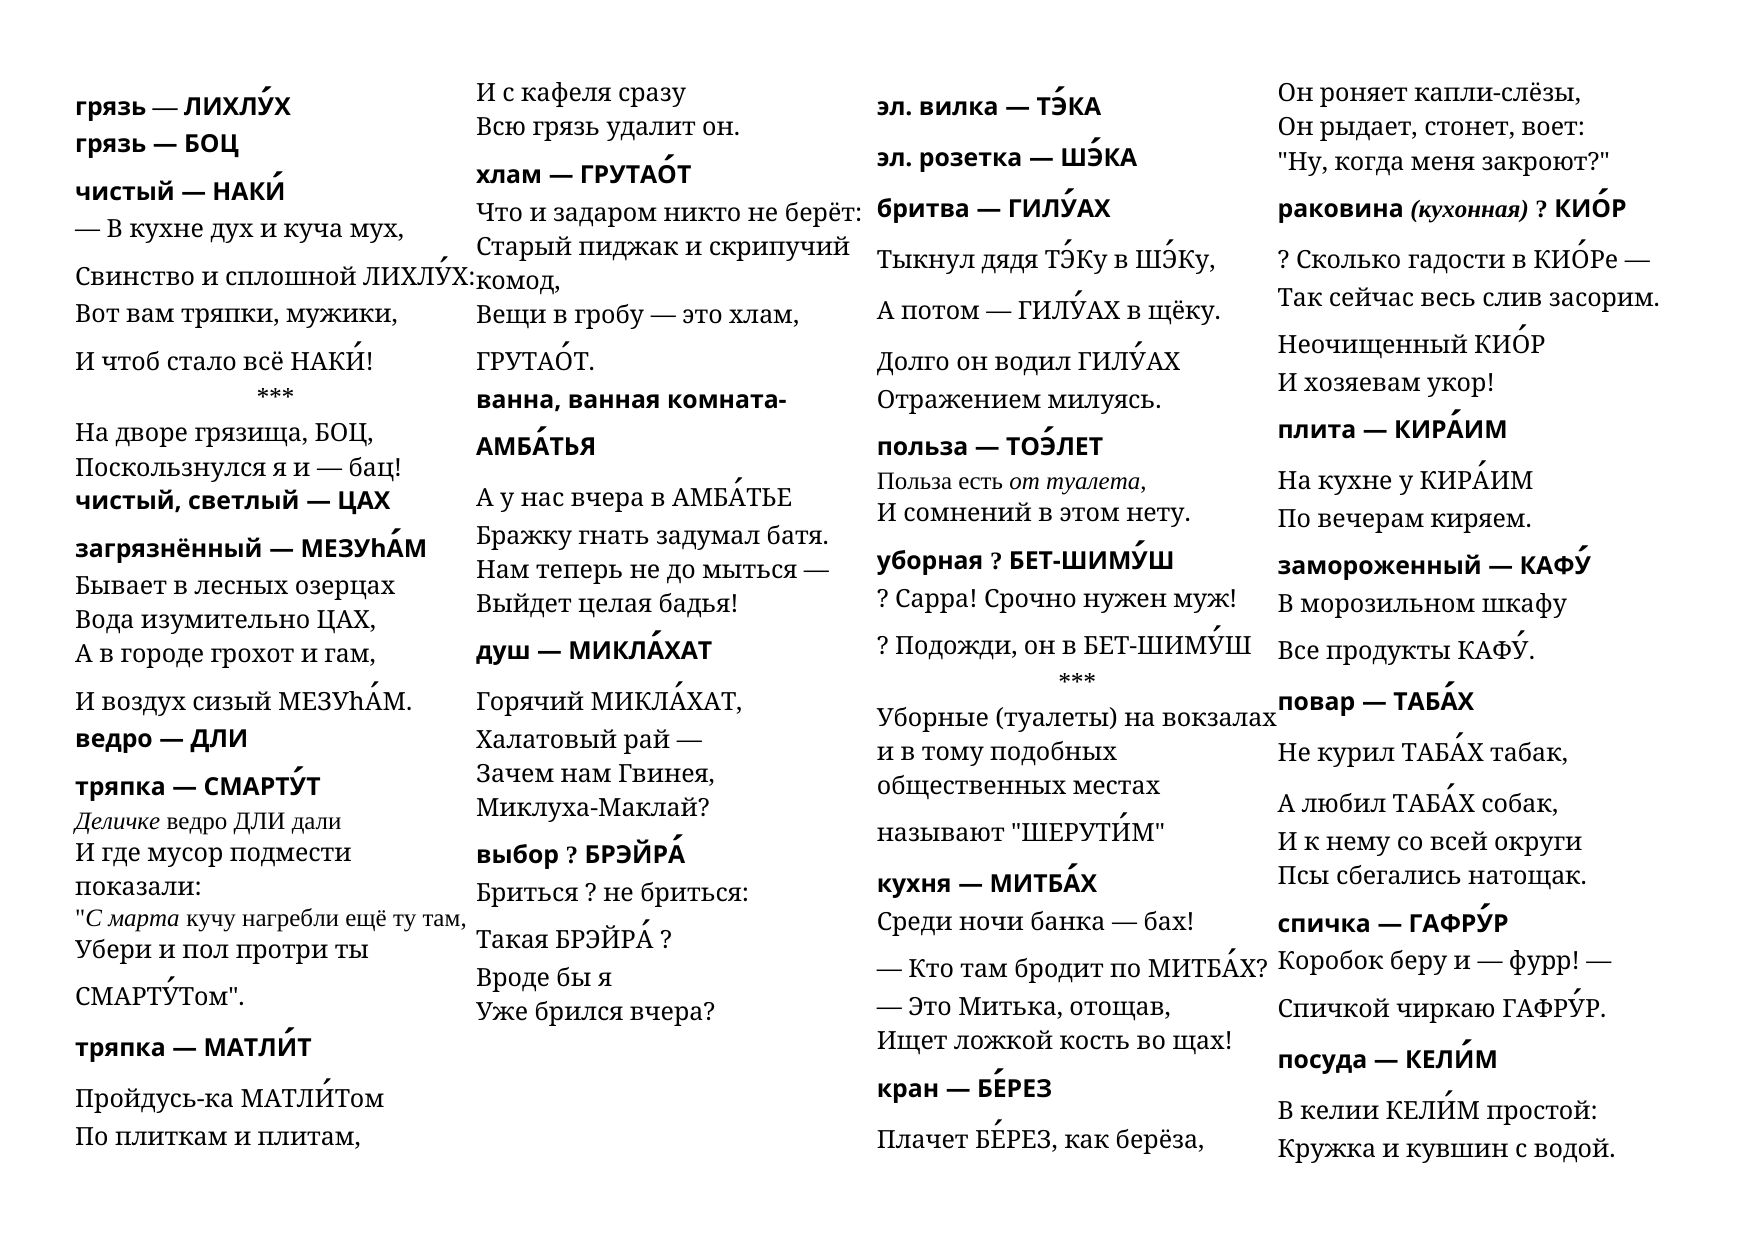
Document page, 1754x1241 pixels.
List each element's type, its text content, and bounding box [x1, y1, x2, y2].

text Плачет БЕ́РЕЗ, как берёза, [877, 1108, 1277, 1159]
text И воздух сизый МЕЗУhА́М. [75, 670, 476, 721]
text Вода изумительно ЦАХ, [75, 602, 476, 636]
subtitle кран — БЕ́РЕЗ [877, 1057, 1277, 1108]
subtitle кухня — МИТБА́Х [877, 853, 1277, 904]
text На дворе грязища, БОЦ, [75, 415, 476, 449]
text Тыкнул дядя ТЭ́Ку в ШЭ́Ку, [877, 228, 1277, 279]
text *** [75, 381, 476, 415]
text Свинство и сплошной ЛИХЛУ́Х: [75, 245, 476, 296]
text Не курил ТАБА́Х табак, [1277, 722, 1678, 773]
text Халатовый рай — [476, 722, 877, 756]
text Бражку гнать задумал батя. [476, 517, 877, 551]
text И чтоб стало всё НАКИ́! [75, 330, 476, 381]
text Так сейчас весь слив засорим. [1277, 279, 1678, 313]
subtitle эл. розетка — ШЭ́КА [877, 126, 1277, 177]
text Польза есть от туалета, [877, 466, 1277, 495]
text Всю грязь удалит он. [476, 109, 877, 143]
text И хозяевам укор! [1277, 364, 1678, 398]
text Он рыдает, стонет, воет: [1277, 109, 1678, 143]
text Он роняет капли-слёзы, [1277, 75, 1678, 109]
text — В кухне дух и куча мух, [75, 211, 476, 245]
subtitle тряпка — СМАРТУ́Т [75, 755, 476, 806]
subtitle уборная ? БЕТ-ШИМУ́Ш [877, 529, 1277, 580]
text *** [877, 665, 1277, 699]
text Вроде бы я [476, 960, 877, 994]
text Неочищенный КИО́Р [1277, 313, 1678, 364]
text В морозильном шкафу [1277, 586, 1678, 620]
subtitle ведро — ДЛИ [75, 721, 476, 755]
text На кухне у КИРА́ИМ [1277, 449, 1678, 501]
subtitle выбор ? БРЭЙРА́ [476, 824, 877, 875]
text Псы сбегались натощак. [1277, 858, 1678, 892]
subtitle чистый, светлый — ЦАХ загрязнённый — МЕЗУhА́М [75, 483, 476, 568]
text Среди ночи банка — бах! [877, 904, 1277, 938]
subtitle замороженный — КАФУ́ [1277, 534, 1678, 586]
text ? Сарра! Срочно нужен муж! [877, 580, 1277, 614]
text Миклуха-Маклай? [476, 790, 877, 824]
text А в городе грохот и гам, [75, 636, 476, 670]
text Старый пиджак и скрипучий комод, [476, 228, 877, 296]
text А у нас вчера в АМБА́ТЬЕ [476, 466, 877, 517]
text Отражением милуясь. [877, 381, 1277, 415]
text Уже брился вчера? [476, 994, 877, 1028]
text Зачем нам Гвинея, [476, 756, 877, 790]
text Уборные (туалеты) на вокзалах и в тому подобных общественных местах называют "ШЕРУТИ́М" [877, 699, 1277, 853]
subtitle бритва — ГИЛУ́АХ [877, 177, 1277, 228]
subtitle плита — КИРА́ИМ [1277, 398, 1678, 449]
text "С марта кучу нагребли ещё ту там, [75, 903, 476, 932]
subtitle спичка — ГАФРУ́Р [1277, 892, 1678, 943]
text Кружка и кувшин с водой. [1277, 1130, 1678, 1164]
subtitle раковина (кухонная) ? КИО́Р [1277, 177, 1678, 228]
text А любил ТАБА́Х собак, [1277, 773, 1678, 824]
text "Ну, когда меня закроют?" [1277, 143, 1678, 177]
text Убери и пол протри ты СМАРТУ́Том". [75, 932, 476, 1017]
text Вещи в гробу — это хлам, ГРУТАО́Т. [476, 296, 877, 381]
text Вот вам тряпки, мужики, [75, 296, 476, 330]
subtitle эл. вилка — ТЭ́КА [877, 75, 1277, 126]
subtitle повар — ТАБА́Х [1277, 671, 1678, 722]
text ? Подожди, он в БЕТ-ШИМУ́Ш [877, 614, 1277, 665]
text Бывает в лесных озерцах [75, 568, 476, 602]
text Все продукты КАФУ́. [1277, 620, 1678, 671]
text По вечерам киряем. [1277, 501, 1678, 534]
subtitle душ — МИКЛА́ХАТ [476, 619, 877, 671]
text И сомнений в этом нету. [877, 495, 1277, 529]
subtitle польза — ТОЭ́ЛЕТ [877, 415, 1277, 466]
text — Кто там бродит по МИТБА́Х? [877, 938, 1277, 989]
text Ищет ложкой кость во щах! [877, 1023, 1277, 1057]
subtitle посуда — КЕЛИ́М [1277, 1028, 1678, 1079]
text И с кафеля сразу [476, 75, 877, 109]
text — Это Митька, отощав, [877, 989, 1277, 1023]
subtitle грязь — БОЦ [75, 126, 476, 160]
subtitle тряпка — МАТЛИ́Т [75, 1017, 476, 1068]
text По плиткам и плитам, [75, 1119, 476, 1153]
text Горячий МИКЛА́ХАТ, [476, 671, 877, 722]
text Что и задаром никто не берёт: [476, 194, 877, 228]
text Выйдет целая бадья! [476, 585, 877, 619]
text И к нему со всей округи [1277, 824, 1678, 858]
text Бриться ? не бриться: [476, 875, 877, 909]
text Долго он водил ГИЛУ́АХ [877, 330, 1277, 381]
text А потом — ГИЛУ́АХ в щёку. [877, 279, 1277, 330]
subtitle ванна, ванная комната- АМБА́ТЬЯ [476, 381, 877, 466]
text Поскользнулся я и — бац! [75, 449, 476, 483]
text Такая БРЭЙРА́ ? [476, 909, 877, 960]
subtitle грязь — ЛИХЛУ́Х [75, 75, 476, 126]
text И где мусор подмести показали: [75, 835, 476, 903]
subtitle чистый — НАКИ́ [75, 160, 476, 211]
subtitle хлам — ГРУТАО́Т [476, 143, 877, 194]
text Нам теперь не до мыться — [476, 551, 877, 585]
text Деличке ведро ДЛИ дали [75, 806, 476, 835]
text Коробок беру и — фурр! — [1277, 943, 1678, 977]
text ? Сколько гадости в КИО́Ре — [1277, 228, 1678, 279]
text В келии КЕЛИ́М простой: [1277, 1079, 1678, 1130]
text Пройдусь-ка МАТЛИ́Том [75, 1068, 476, 1119]
text Спичкой чиркаю ГАФРУ́Р. [1277, 977, 1678, 1028]
